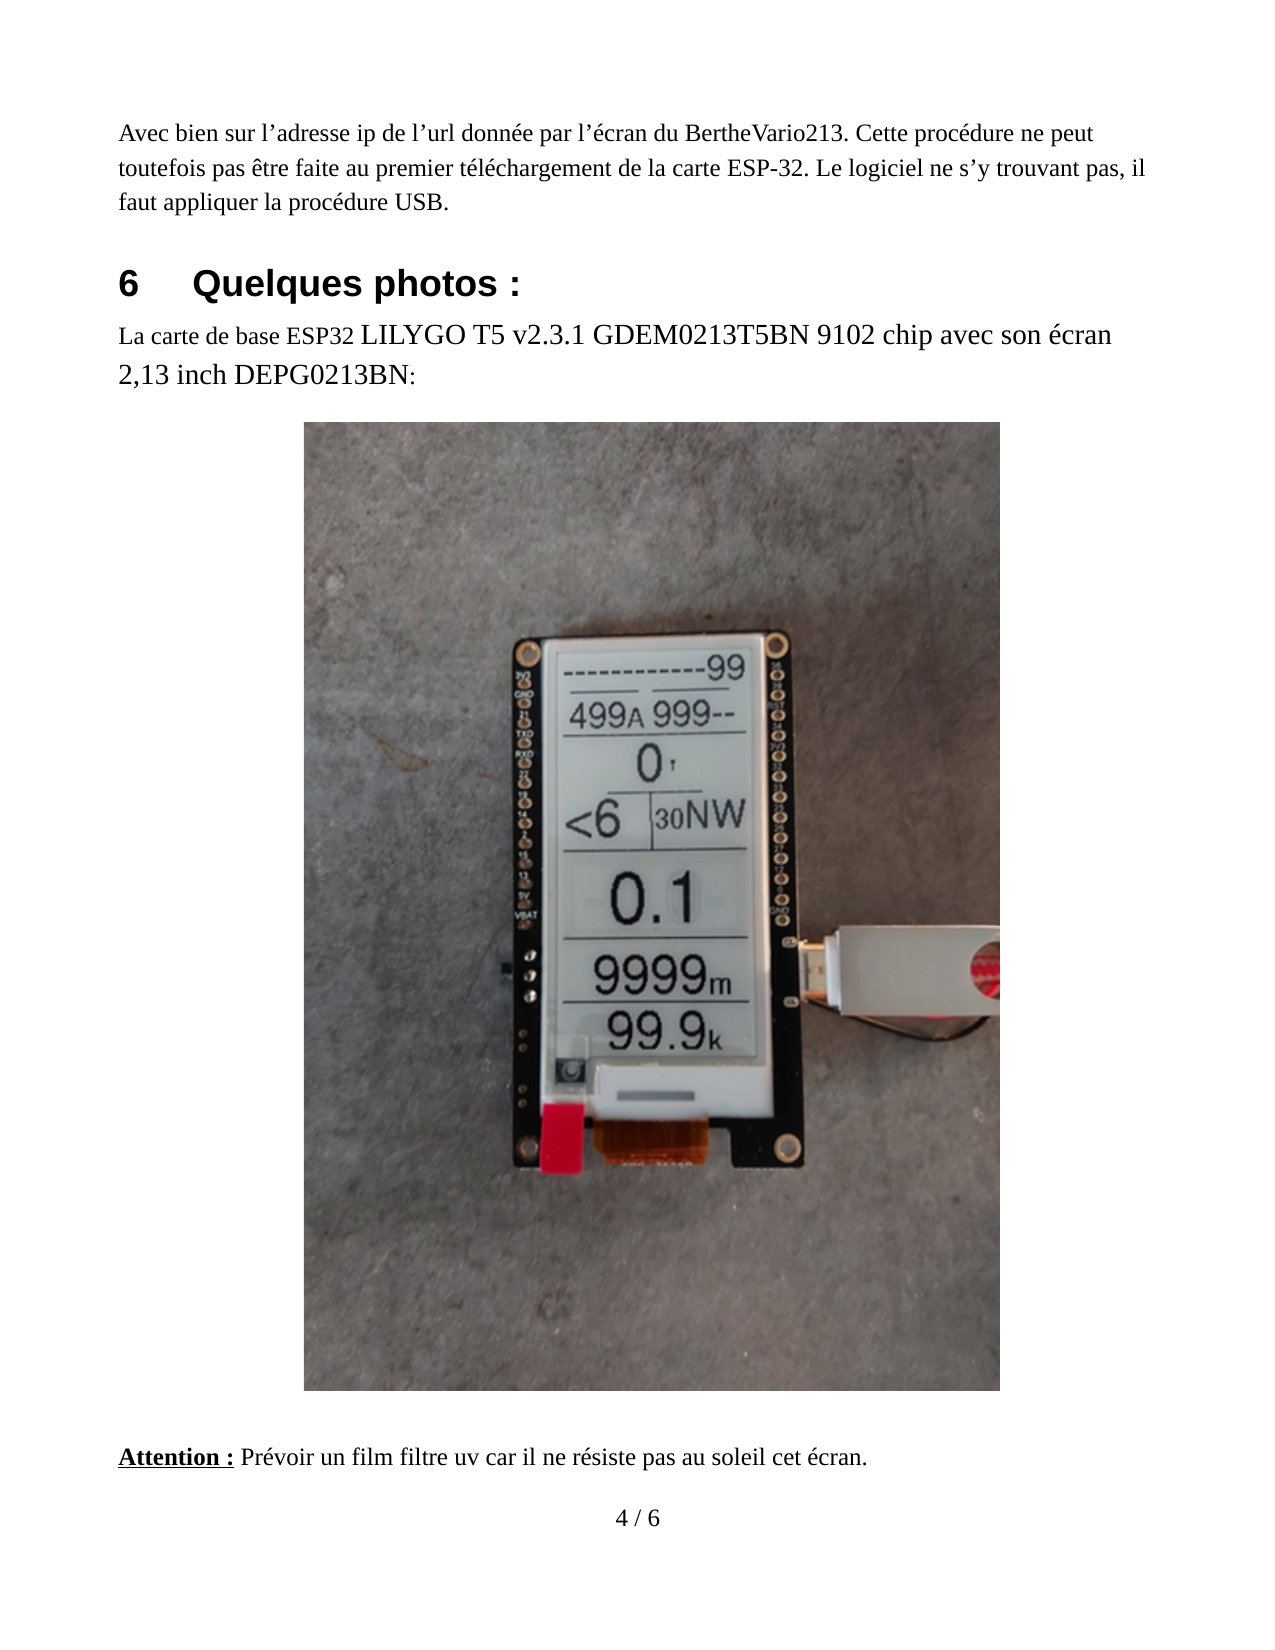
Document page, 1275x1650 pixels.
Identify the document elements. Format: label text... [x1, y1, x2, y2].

subtitle Quelques photos : [118, 261, 1157, 304]
text Avec bien sur l’adresse ip de l’url donnée par l’écran du BertheVario213. Cette procédure ne peut toutefois pas être faite au premier téléchargement de la carte ESP-32. Le logiciel ne s’y trouvant pas, il faut appliquer la procédure USB. [118, 118, 1157, 216]
picture [303, 422, 1000, 1391]
text Attention : Prévoir un film filtre uv car il ne résiste pas au soleil cet écran. [118, 1442, 1157, 1471]
text La carte de base ESP32 LILYGO T5 v2.3.1 GDEM0213T5BN 9102 chip avec son écran 2,13 inch DEPG0213BN: [118, 317, 1157, 391]
